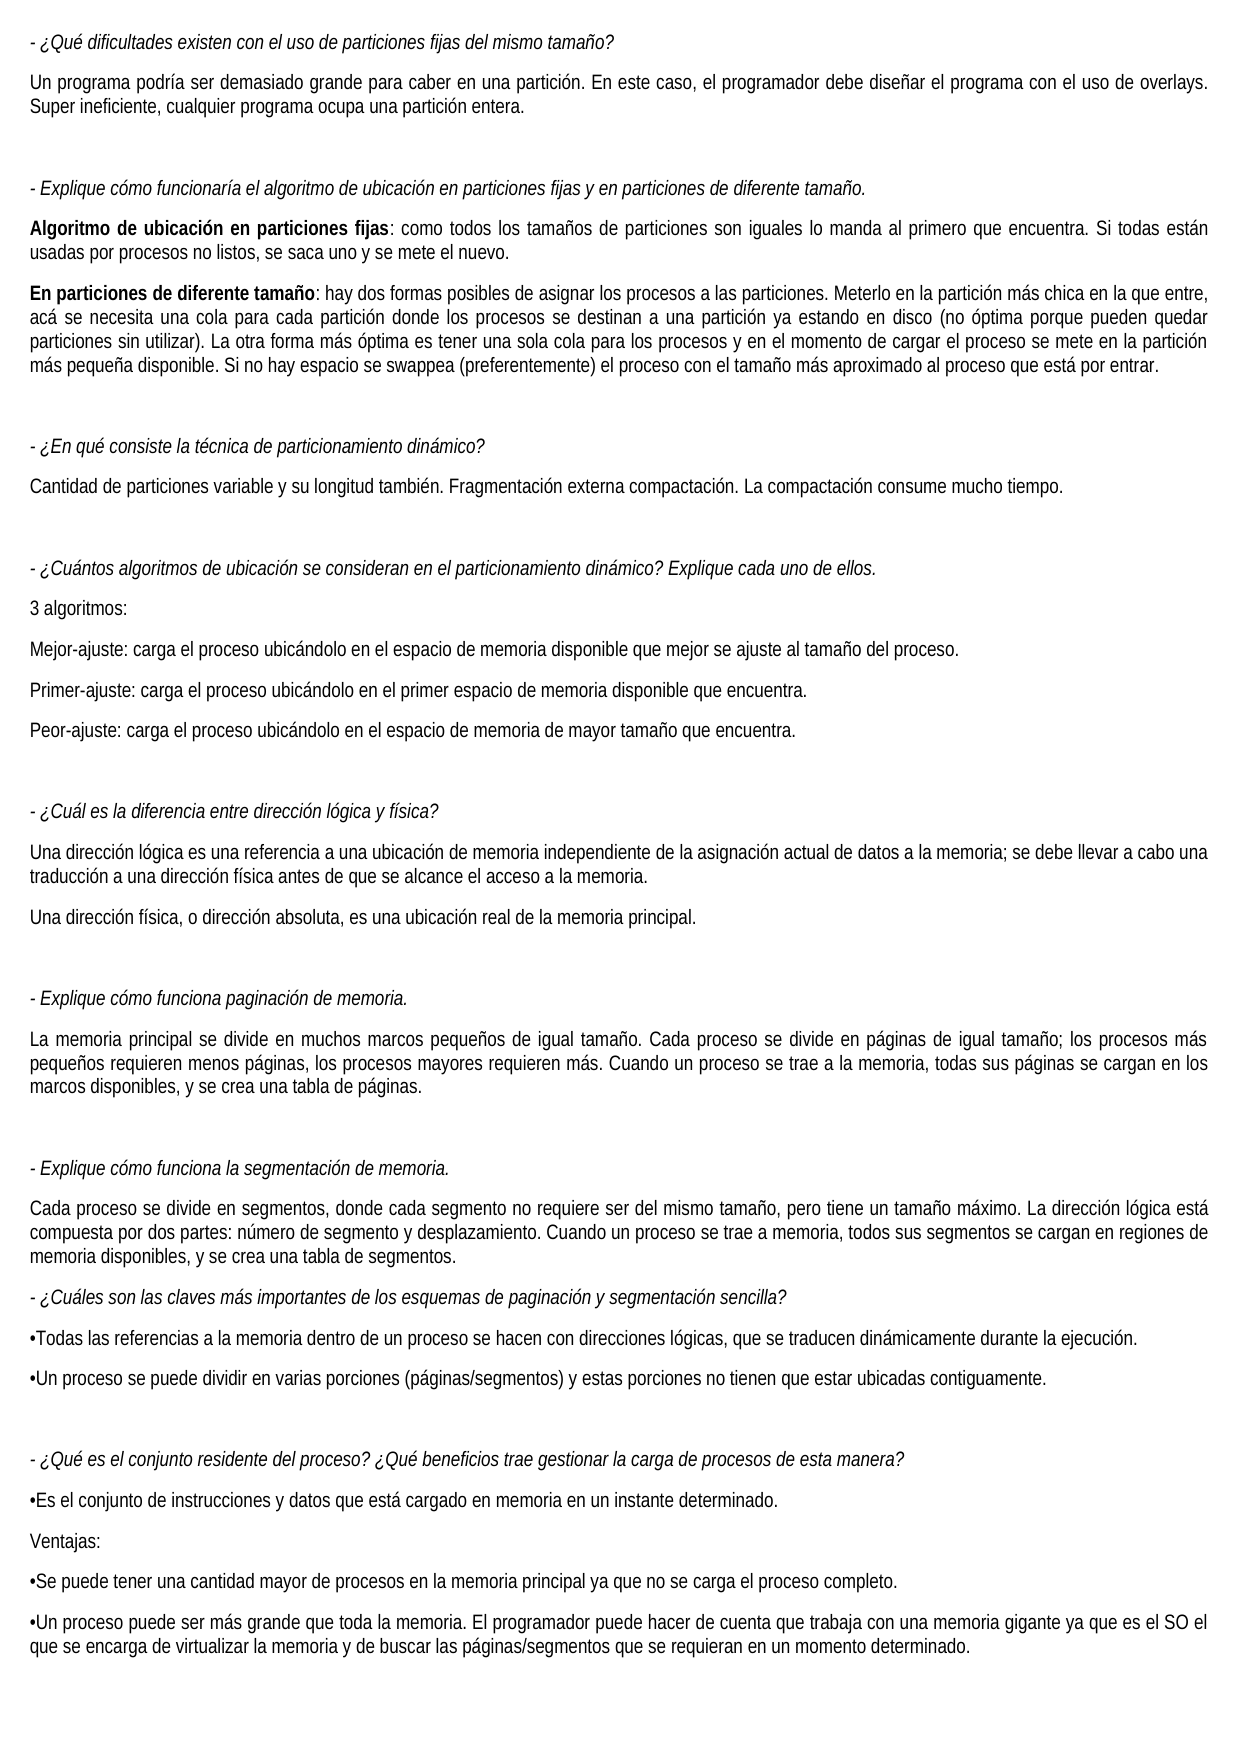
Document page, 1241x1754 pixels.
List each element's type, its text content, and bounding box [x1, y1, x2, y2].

text Primer-ajuste: carga el proceso ubicándolo en el primer espacio de memoria disponible que encuentra. [29, 677, 1211, 701]
text •Todas las referencias a la memoria dentro de un proceso se hacen con direcciones lógicas, que se traducen dinámicamente durante la ejecución. [29, 1325, 1211, 1349]
text Algoritmo de ubicación en particiones fijas: como todos los tamaños de particiones son iguales lo manda al primero que encuentra. Si todas están usadas por procesos no listos, se saca uno y se mete el nuevo. [29, 216, 1211, 264]
text •Es el conjunto de instrucciones y datos que está cargado en memoria en un instante determinado. [29, 1488, 1211, 1512]
text La memoria principal se divide en muchos marcos pequeños de igual tamaño. Cada proceso se divide en páginas de igual tamaño; los procesos más pequeños requieren menos páginas, los procesos mayores requieren más. Cuando un proceso se trae a la memoria, todas sus páginas se cargan en los marcos disponibles, y se crea una tabla de páginas. [29, 1026, 1211, 1098]
text Una dirección física, o dirección absoluta, es una ubicación real de la memoria principal. [29, 904, 1211, 928]
text Peor-ajuste: carga el proceso ubicándolo en el espacio de memoria de mayor tamaño que encuentra. [29, 718, 1211, 742]
text Una dirección lógica es una referencia a una ubicación de memoria independiente de la asignación actual de datos a la memoria; se debe llevar a cabo una traducción a una dirección física antes de que se alcance el acceso a la memoria. [29, 840, 1211, 888]
text 3 algoritmos: [29, 596, 1211, 620]
text Un programa podría ser demasiado grande para caber en una partición. En este caso, el programador debe diseñar el programa con el uso de overlays. Super ineficiente, cualquier programa ocupa una partición entera. [29, 70, 1211, 118]
text - Explique cómo funciona paginación de memoria. [29, 986, 1211, 1010]
text En particiones de diferente tamaño: hay dos formas posibles de asignar los procesos a las particiones. Meterlo en la partición más chica en la que entre, acá se necesita una cola para cada partición donde los procesos se destinan a una partición ya estando en disco (no óptima porque pueden quedar particiones sin utilizar). La otra forma más óptima es tener una sola cola para los procesos y en el momento de cargar el proceso se mete en la partición más pequeña disponible. Si no hay espacio se swappea (preferentemente) el proceso con el tamaño más aproximado al proceso que está por entrar. [29, 281, 1211, 376]
text Mejor-ajuste: carga el proceso ubicándolo en el espacio de memoria disponible que mejor se ajuste al tamaño del proceso. [29, 637, 1211, 661]
text - ¿Cuántos algoritmos de ubicación se consideran en el particionamiento dinámico? Explique cada uno de ellos. [29, 556, 1211, 579]
text - ¿Cuáles son las claves más importantes de los esquemas de paginación y segmentación sencilla? [29, 1285, 1211, 1309]
text Cantidad de particiones variable y su longitud también. Fragmentación externa compactación. La compactación consume mucho tiempo. [29, 474, 1211, 498]
text •Un proceso puede ser más grande que toda la memoria. El programador puede hacer de cuenta que trabaja con una memoria gigante ya que es el SO el que se encarga de virtualizar la memoria y de buscar las páginas/segmentos que se requieran en un momento determinado. [29, 1610, 1211, 1658]
text Ventajas: [29, 1528, 1211, 1552]
text Cada proceso se divide en segmentos, donde cada segmento no requiere ser del mismo tamaño, pero tiene un tamaño máximo. La dirección lógica está compuesta por dos partes: número de segmento y desplazamiento. Cuando un proceso se trae a memoria, todos sus segmentos se cargan en regiones de memoria disponibles, y se crea una tabla de segmentos. [29, 1196, 1211, 1268]
text - Explique cómo funcionaría el algoritmo de ubicación en particiones fijas y en particiones de diferente tamaño. [29, 175, 1211, 199]
text •Un proceso se puede dividir en varias porciones (páginas/segmentos) y estas porciones no tienen que estar ubicadas contiguamente. [29, 1366, 1211, 1390]
text - ¿Cuál es la diferencia entre dirección lógica y física? [29, 799, 1211, 823]
text - ¿En qué consiste la técnica de particionamiento dinámico? [29, 434, 1211, 458]
text - Explique cómo funciona la segmentación de memoria. [29, 1156, 1211, 1179]
text - ¿Qué es el conjunto residente del proceso? ¿Qué beneficios trae gestionar la carga de procesos de esta manera? [29, 1447, 1211, 1471]
text - ¿Qué dificultades existen con el uso de particiones fijas del mismo tamaño? [29, 29, 1211, 53]
text •Se puede tener una cantidad mayor de procesos en la memoria principal ya que no se carga el proceso completo. [29, 1569, 1211, 1593]
